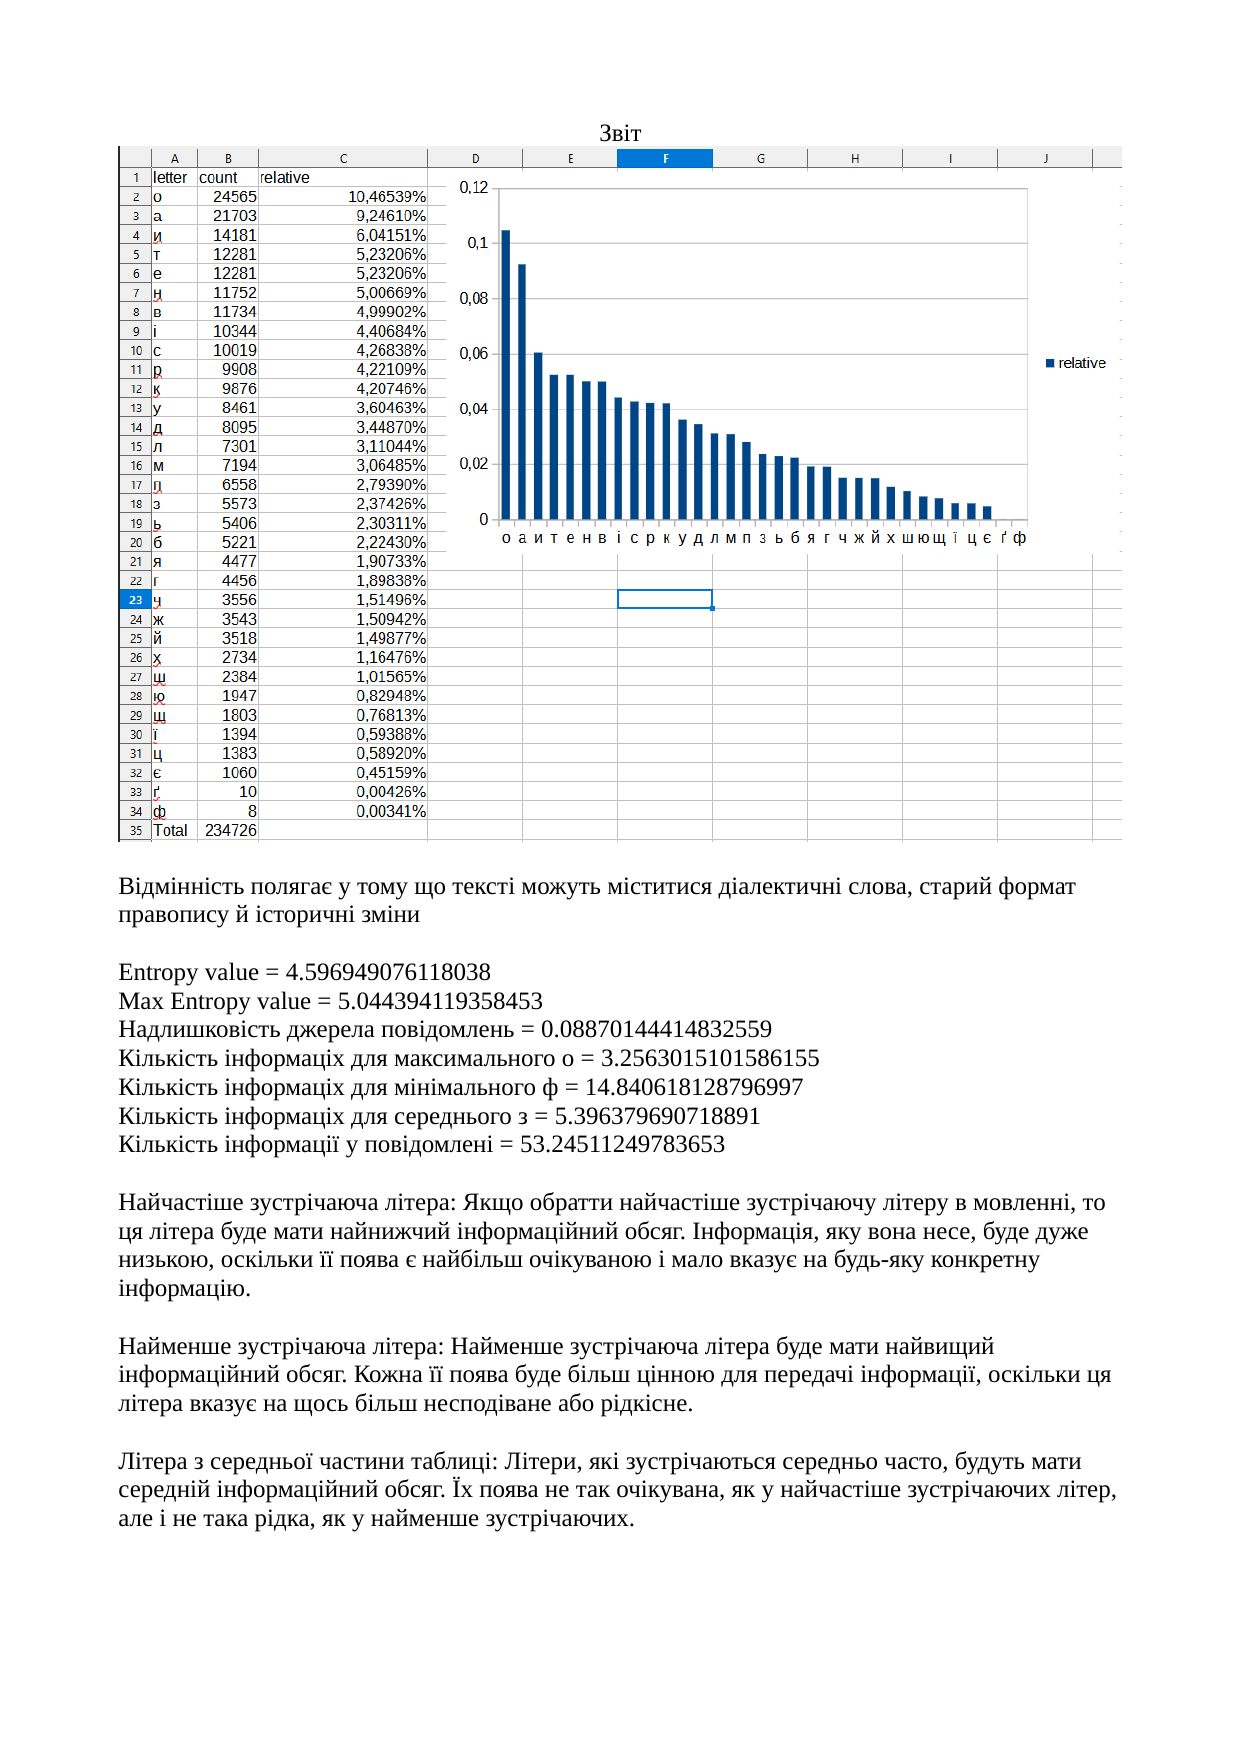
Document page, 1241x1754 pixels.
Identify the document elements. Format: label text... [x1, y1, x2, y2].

text Найчастіше зустрічаюча літера: Якщо обратти найчастіше зустрічаючу літеру в мовленні, то ця літера буде мати найнижчий інформаційний обсяг. Інформація, яку вона несе, буде дуже низькою, оскільки її поява є найбільш очікуваною і мало вказує на будь-яку конкретну інформацію. [118, 1187, 1122, 1302]
text Кількість інформаціх для максимального о = 3.2563015101586155 [118, 1043, 1122, 1072]
text Літера з середньої частини таблиці: Літери, які зустрічаються середньо часто, будуть мати середній інформаційний обсяг. Їх поява не так очікувана, як у найчастіше зустрічаючих літер, але і не така рідка, як у найменше зустрічаючих. [118, 1446, 1122, 1532]
text Кількість інформації у повідомлені = 53.24511249783653 [118, 1129, 1122, 1158]
text Entropy value = 4.596949076118038 [118, 957, 1122, 986]
text Кількість інформаціх для середнього з = 5.396379690718891 [118, 1101, 1122, 1129]
text Відмінність полягає у тому що тексті можуть міститися діалектичні слова, старий формат правопису й історичні зміни [118, 871, 1122, 928]
text Звіт [118, 118, 1122, 146]
text Надлишковість джерела повідомлень = 0.08870144414832559 [118, 1014, 1122, 1043]
picture [118, 146, 1123, 842]
text Max Entropy value = 5.044394119358453 [118, 986, 1122, 1014]
text Найменше зустрічаюча літера: Найменше зустрічаюча літера буде мати найвищий інформаційний обсяг. Кожна її поява буде більш цінною для передачі інформації, оскільки ця літера вказує на щось більш несподіване або рідкісне. [118, 1331, 1122, 1417]
text Кількість інформаціх для мінімального ф = 14.840618128796997 [118, 1072, 1122, 1101]
